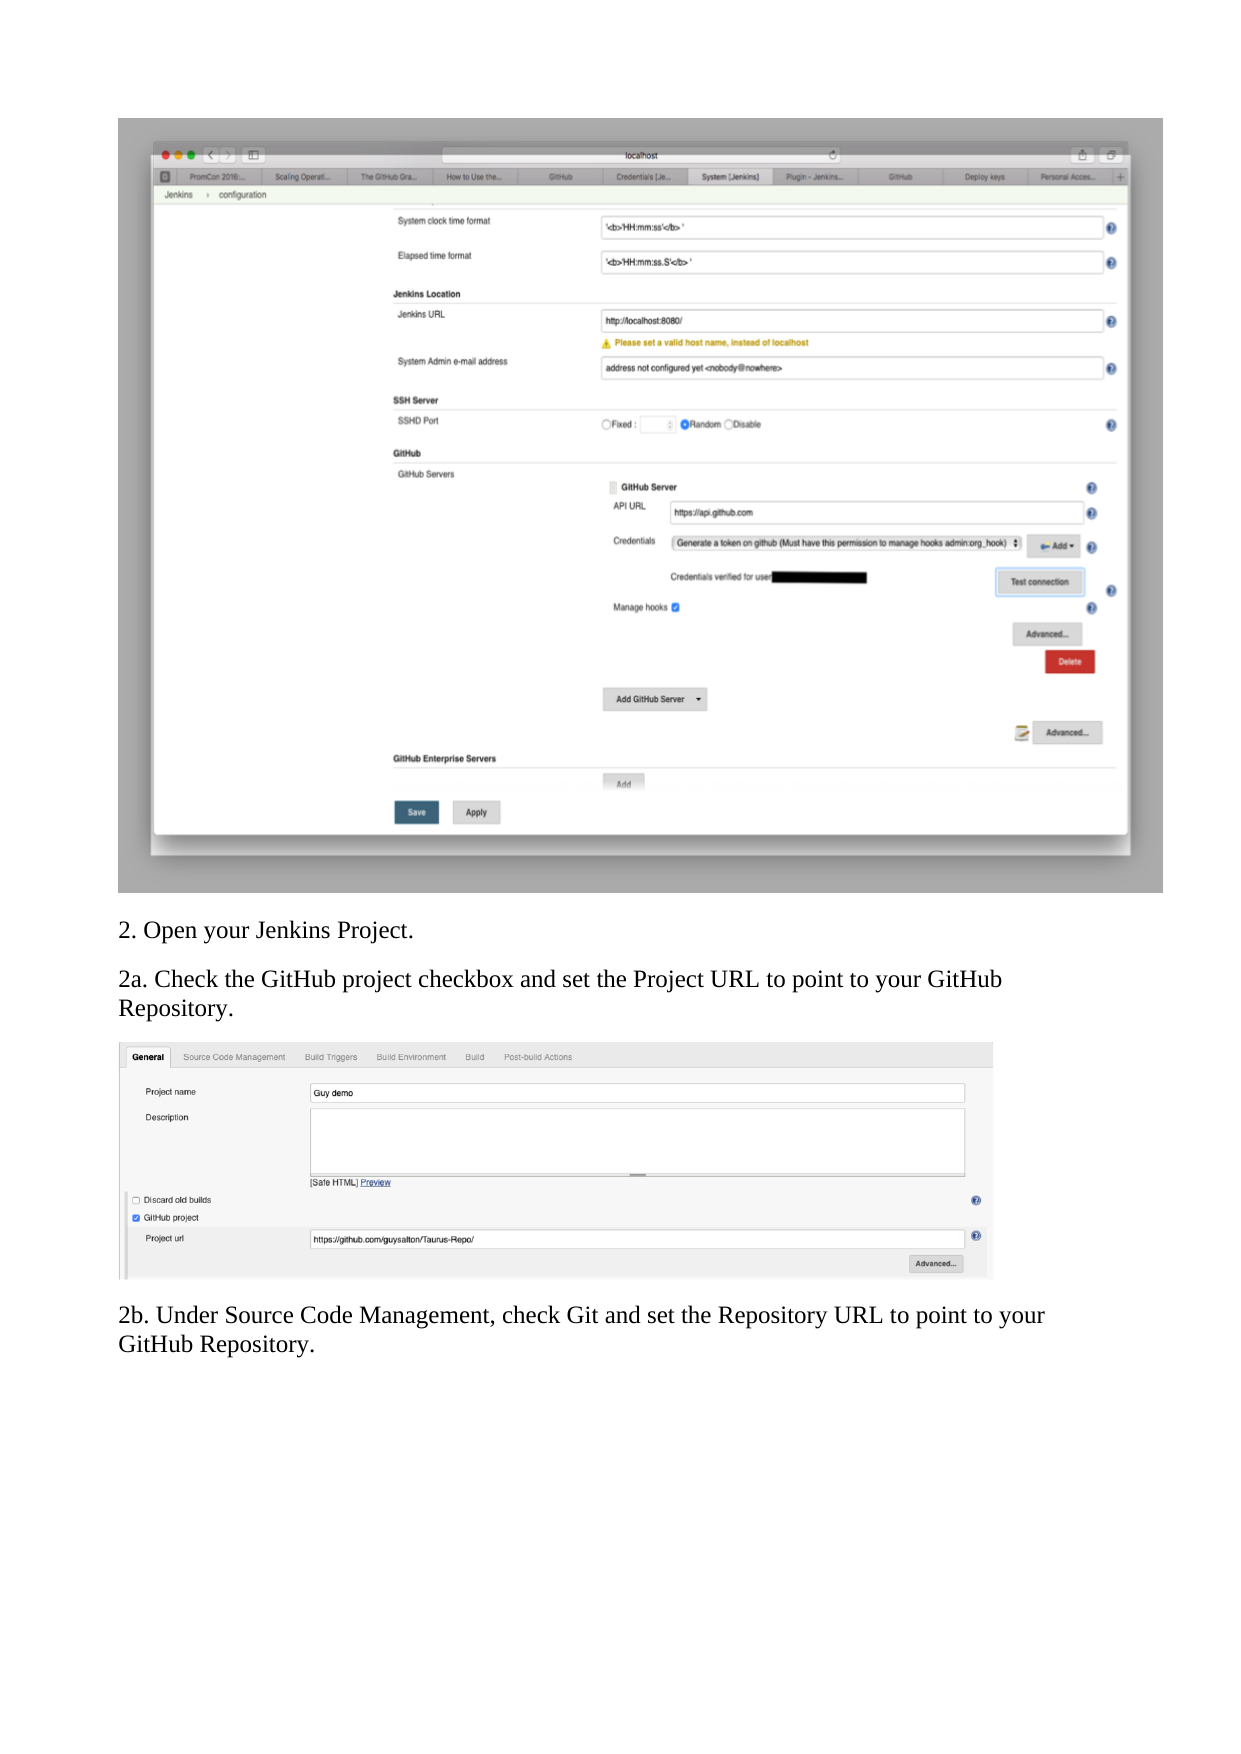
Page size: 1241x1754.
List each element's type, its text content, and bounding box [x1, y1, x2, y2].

text 2b. Under Source Code Management, check Git and set the Repository URL to point to your GitHub Repository. [118, 1300, 1122, 1358]
text 2. Open your Jenkins Project. [118, 915, 1122, 944]
text 2a. Check the GitHub project checkbox and set the Project URL to point to your GitHub Repository. [118, 964, 1122, 1022]
